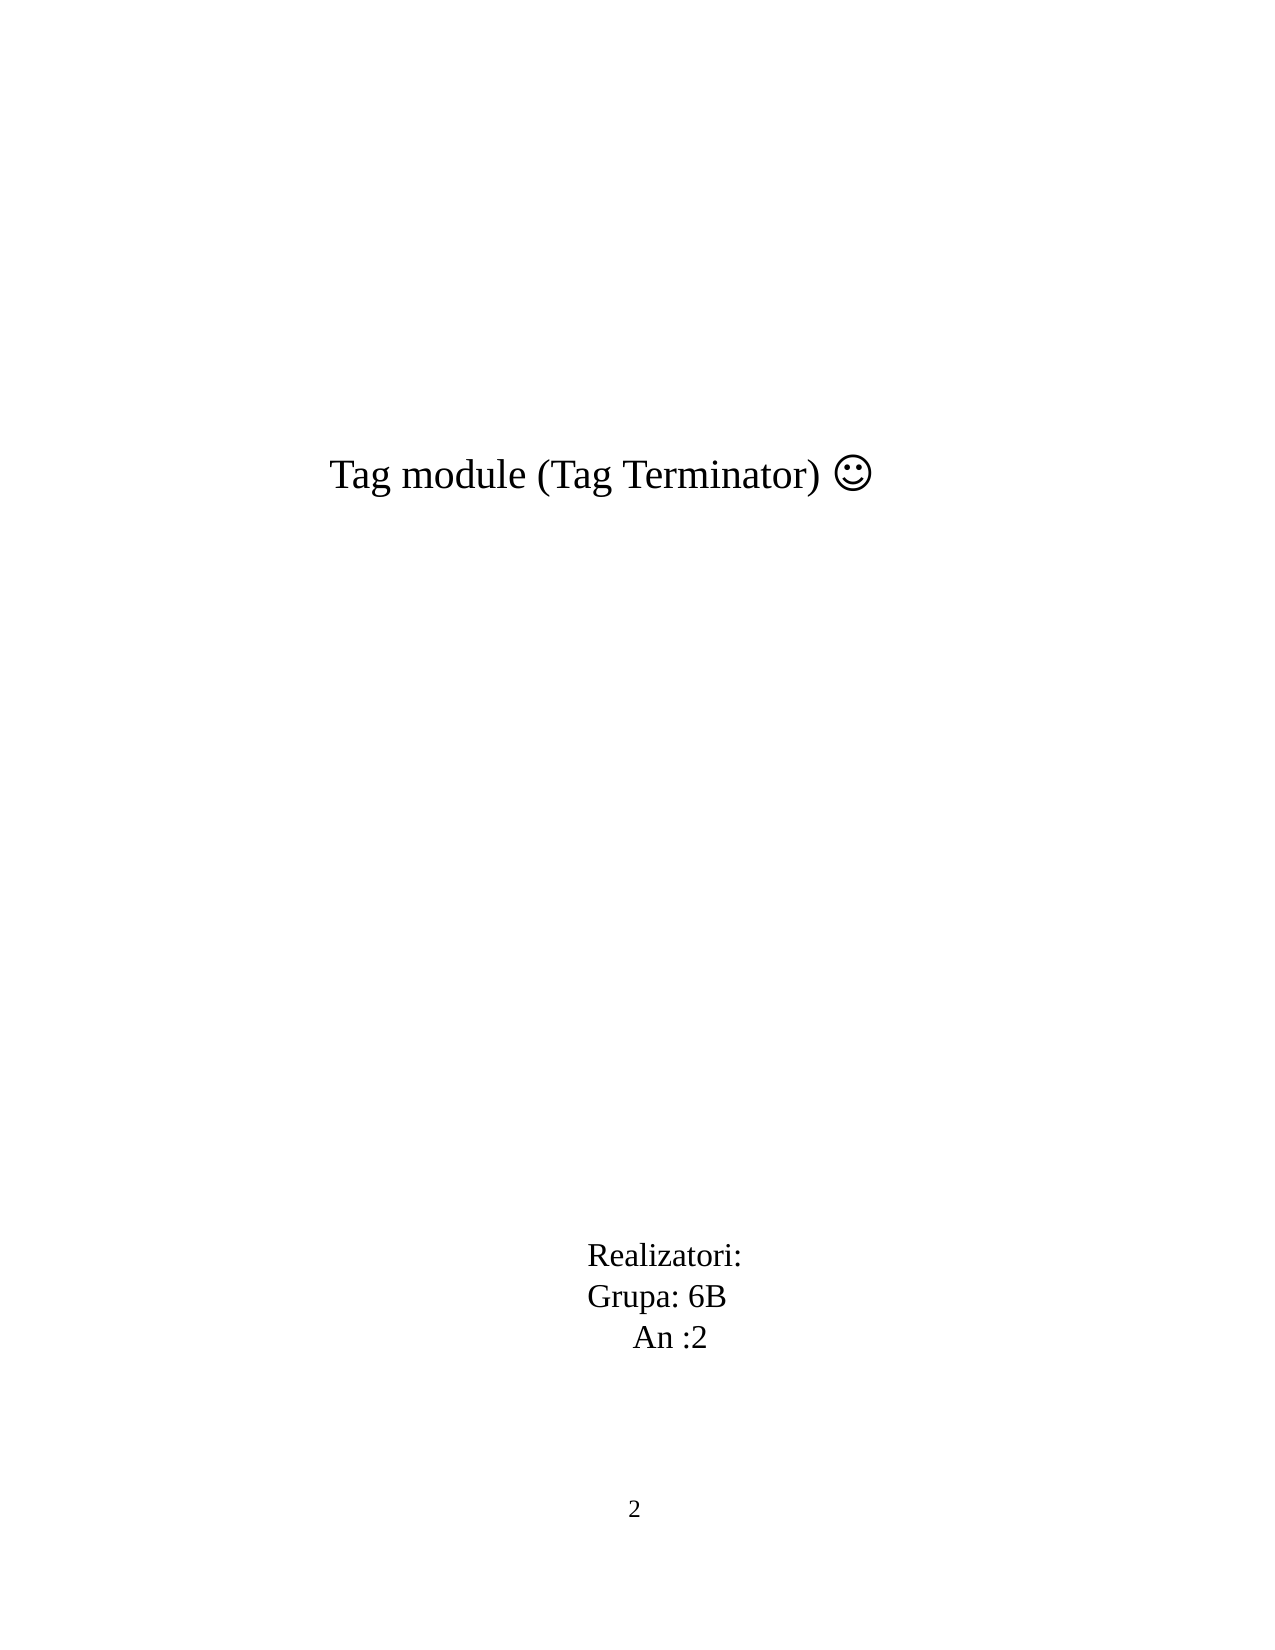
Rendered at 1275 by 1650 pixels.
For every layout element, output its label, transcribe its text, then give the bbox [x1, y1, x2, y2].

text Grupa: 6B [187, 1276, 1137, 1314]
text Tag module (Tag Terminator) ☺ [329, 444, 1137, 501]
text Realizatori: [187, 1235, 1137, 1273]
text An :2 [186, 1317, 1137, 1355]
